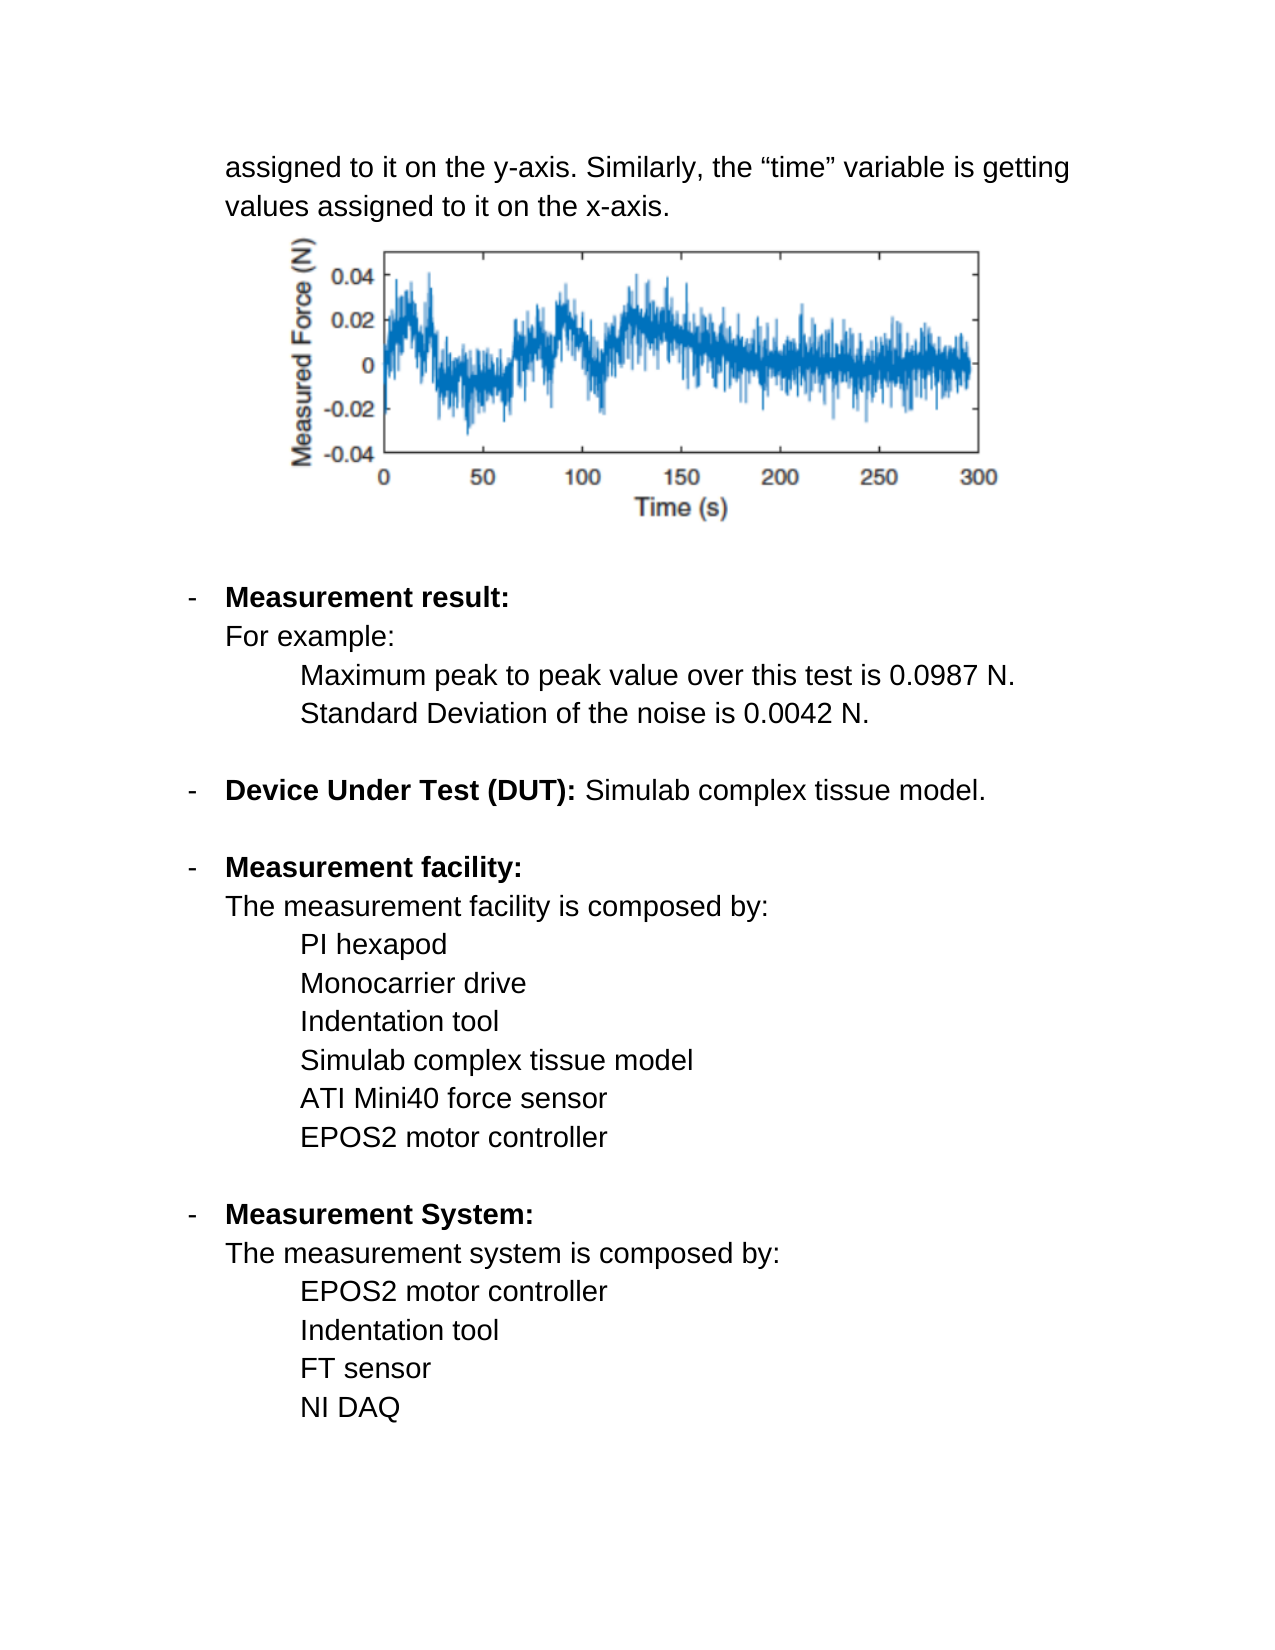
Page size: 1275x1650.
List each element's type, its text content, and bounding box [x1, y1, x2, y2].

picture [252, 227, 1023, 538]
text Indentation tool [225, 1004, 1125, 1038]
text The measurement facility is composed by: [225, 889, 1125, 922]
text PI hexapod [225, 927, 1125, 961]
list Measurement result: [187, 580, 1125, 614]
list Measurement System: [187, 1197, 1125, 1231]
text NI DAQ [225, 1390, 1125, 1423]
text ATI Mini40 force sensor [225, 1081, 1125, 1115]
text Simulab complex tissue model [225, 1043, 1125, 1076]
list Device Under Test (DUT): Simulab complex tissue model. [187, 773, 1125, 807]
text FT sensor [225, 1351, 1125, 1385]
list Measurement facility: [187, 850, 1125, 884]
text The measurement system is composed by: [150, 1236, 1125, 1269]
text Monocarrier drive [225, 966, 1125, 999]
text Indentation tool [225, 1313, 1125, 1346]
list assigned to it on the y-axis. Similarly, the “time” variable is getting values assigned to it on the x-axis. [187, 150, 1125, 222]
text EPOS2 motor controller [225, 1120, 1125, 1153]
text For example: [225, 619, 1125, 652]
text EPOS2 motor controller [225, 1274, 1125, 1308]
text Maximum peak to peak value over this test is 0.0987 N. Standard Deviation of the noise is 0.0042 N. [300, 657, 1125, 729]
